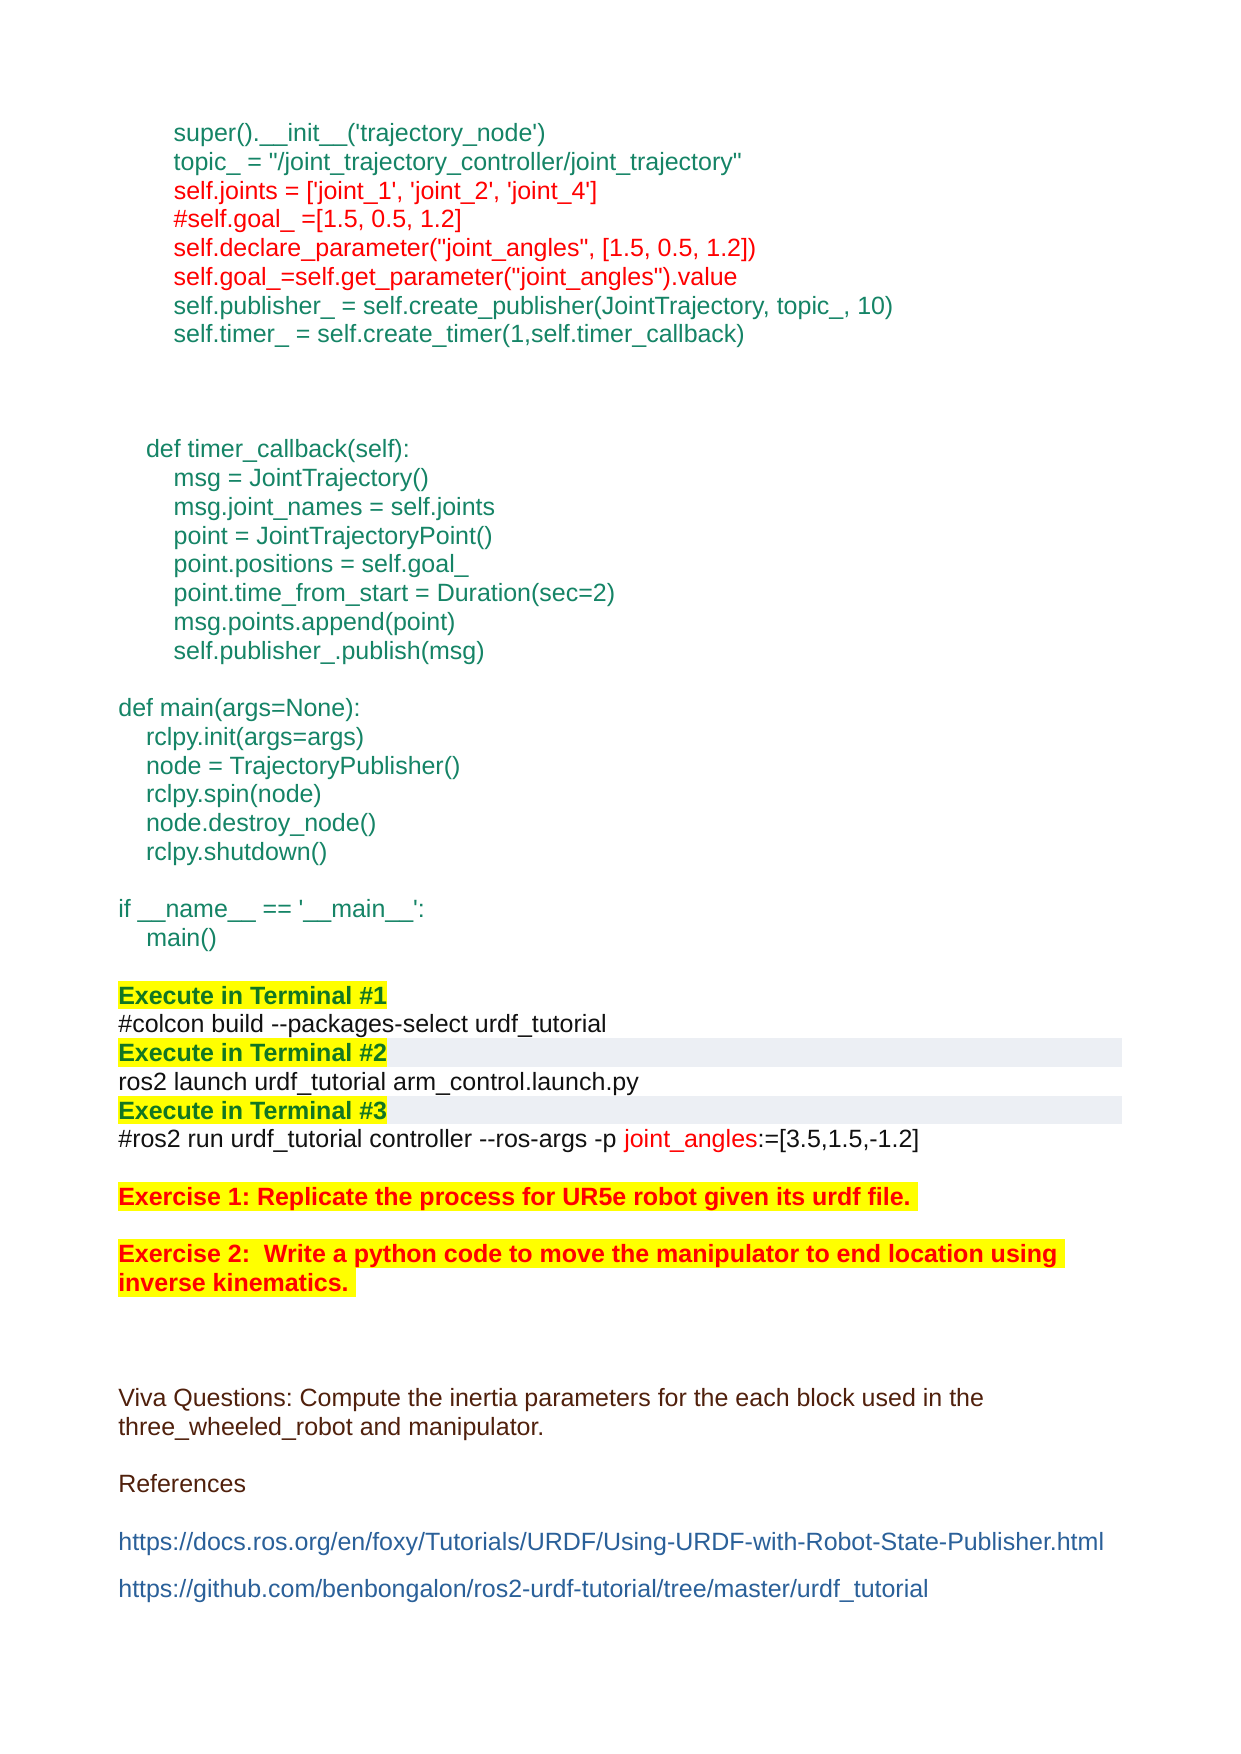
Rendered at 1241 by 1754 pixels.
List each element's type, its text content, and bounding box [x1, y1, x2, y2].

text Execute in Terminal #1 [118, 981, 1122, 1009]
text https://docs.ros.org/en/foxy/Tutorials/URDF/Using-URDF-with-Robot-State-Publisher.html [118, 1527, 1122, 1556]
text Viva Questions: Compute the inertia parameters for the each block used in the three_wheeled_robot and manipulator. [118, 1383, 1122, 1441]
text if __name__ == '__main__': [118, 894, 1122, 923]
text msg.joint_names = self.joints [118, 492, 1122, 521]
text node.destroy_node() [118, 808, 1122, 837]
text rclpy.shutdown() [118, 837, 1122, 866]
text topic_ = "/joint_trajectory_controller/joint_trajectory" [118, 147, 1122, 176]
text main() [118, 923, 1122, 952]
text point = JointTrajectoryPoint() [118, 521, 1122, 549]
text self.declare_parameter("joint_angles", [1.5, 0.5, 1.2]) [118, 233, 1122, 262]
text self.timer_ = self.create_timer(1,self.timer_callback) [118, 319, 1122, 348]
text https://github.com/benbongalon/ros2-urdf-tutorial/tree/master/urdf_tutorial [118, 1574, 1122, 1603]
text msg = JointTrajectory() [118, 463, 1122, 492]
text super().__init__('trajectory_node') [118, 118, 1122, 147]
text def timer_callback(self): [118, 434, 1122, 463]
text #self.goal_ =[1.5, 0.5, 1.2] [118, 204, 1122, 233]
text References [118, 1469, 1122, 1498]
text point.time_from_start = Duration(sec=2) [118, 578, 1122, 607]
text Exercise 1: Replicate the process for UR5e robot given its urdf file. [118, 1182, 1122, 1211]
text rclpy.init(args=args) [118, 722, 1122, 751]
text def main(args=None): [118, 693, 1122, 722]
text ros2 launch urdf_tutorial arm_control.launch.py [118, 1067, 1122, 1096]
text node = TrajectoryPublisher() [118, 751, 1122, 779]
text #ros2 run urdf_tutorial controller --ros-args -p joint_angles:=[3.5,1.5,-1.2] [118, 1124, 1122, 1153]
text #colcon build --packages-select urdf_tutorial [118, 1009, 1122, 1038]
text self.publisher_ = self.create_publisher(JointTrajectory, topic_, 10) [118, 291, 1122, 319]
text point.positions = self.goal_ [118, 549, 1122, 578]
text self.publisher_.publish(msg) [118, 636, 1122, 664]
text Execute in Terminal #3 [118, 1096, 1122, 1124]
text msg.points.append(point) [118, 607, 1122, 636]
text rclpy.spin(node) [118, 779, 1122, 808]
text self.joints = ['joint_1', 'joint_2', 'joint_4'] [118, 176, 1122, 204]
text self.goal_=self.get_parameter("joint_angles").value [118, 262, 1122, 291]
text Exercise 2: Write a python code to move the manipulator to end location using inverse kinematics. [118, 1239, 1122, 1297]
text Execute in Terminal #2 [118, 1038, 1122, 1067]
